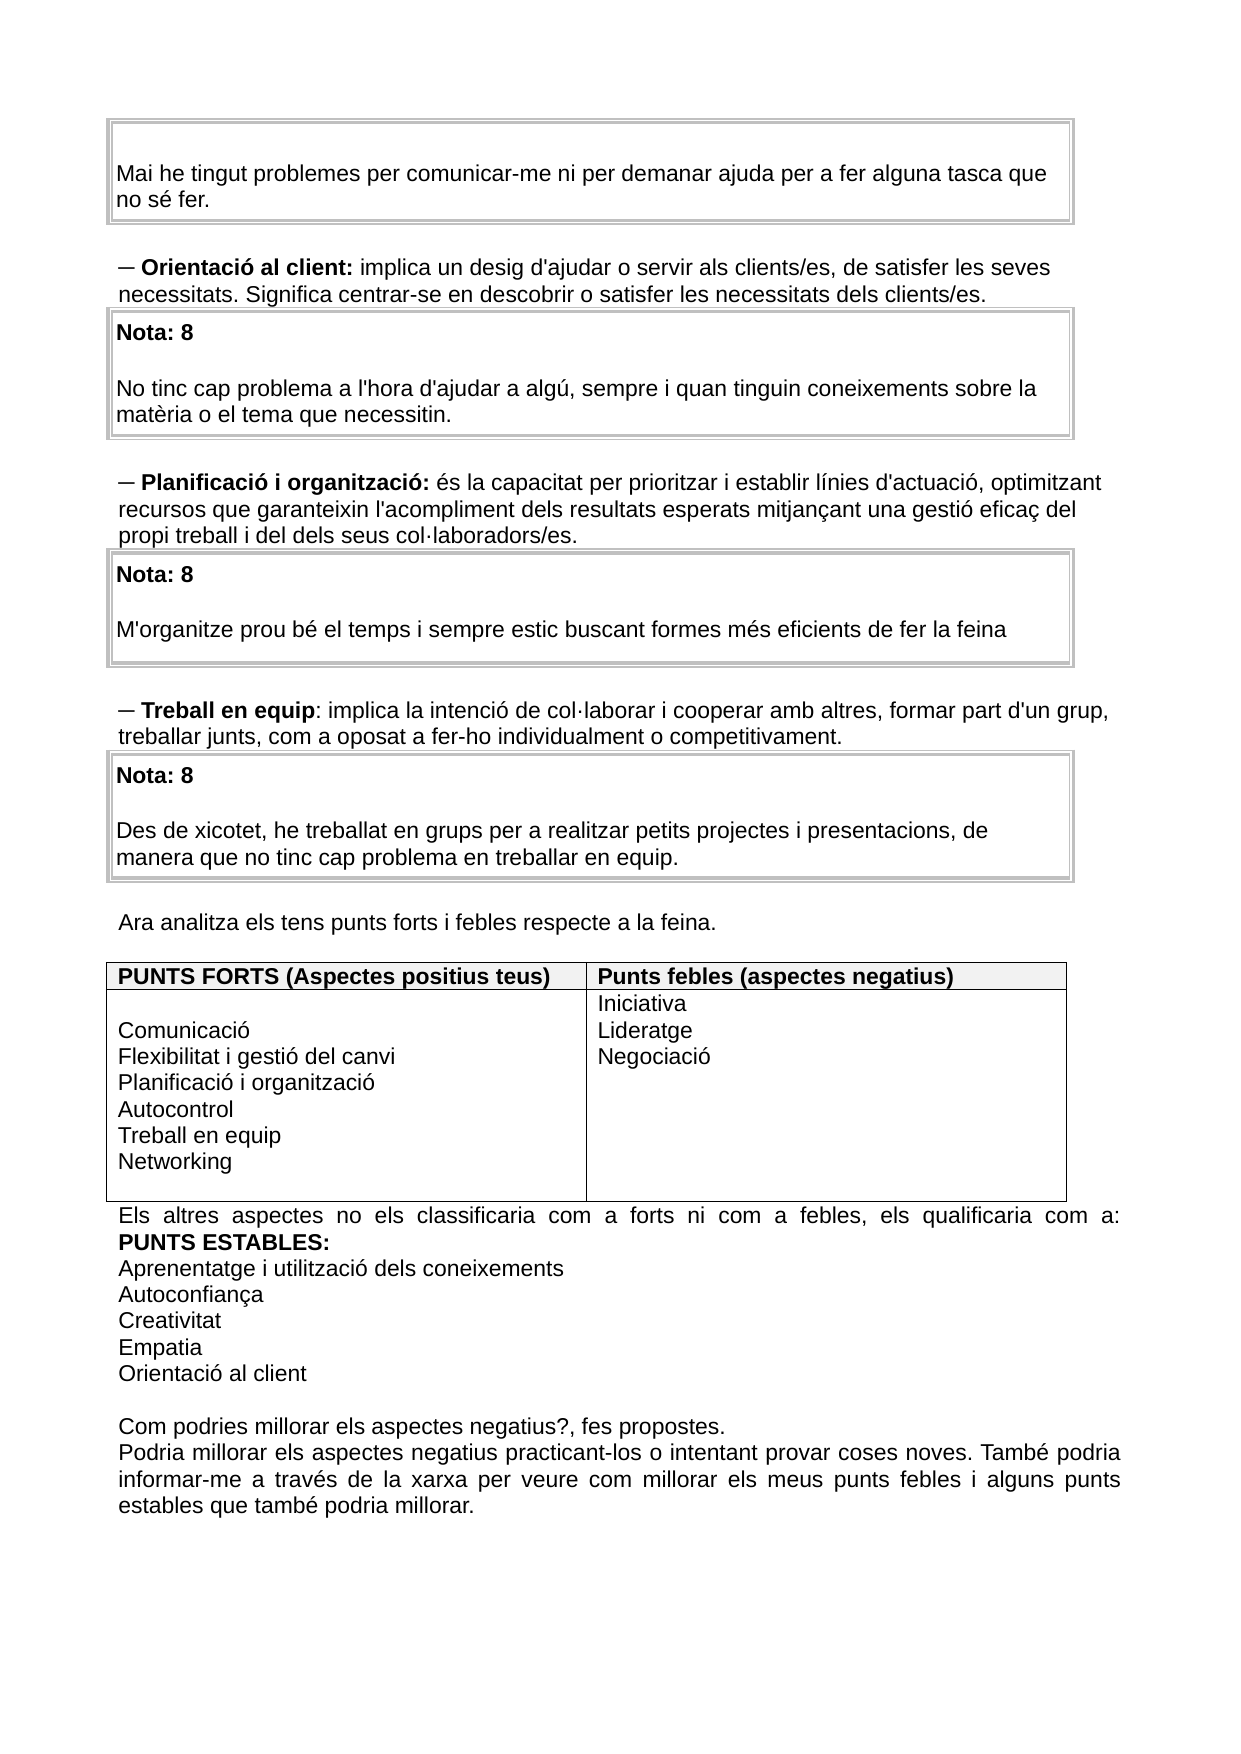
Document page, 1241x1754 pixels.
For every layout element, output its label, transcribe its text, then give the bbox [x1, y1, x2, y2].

text Ara analitza els tens punts forts i febles respecte a la feina. [118, 909, 1122, 935]
table_header PUNTS FORTS (Aspectes positius teus) [107, 963, 586, 989]
text ─ Orientació al client: implica un desig d'ajudar o servir als clients/es, de satisfer les seves necessitats. Significa centrar-se en descobrir o satisfer les necessitats dels clients/es. [118, 254, 1122, 307]
text Empatia [118, 1334, 1122, 1360]
table_header Mai he tingut problemes per comunicar-me ni per demanar ajuda per a fer alguna tasca que no sé fer. [113, 124, 1069, 219]
text ─ Planificació i organització: és la capacitat per prioritzar i establir línies d'actuació, optimitzant recursos que garanteixin l'acompliment dels resultats esperats mitjançant una gestió eficaç del propi treball i del dels seus col·laboradors/es. [118, 469, 1122, 548]
text Els altres aspectes no els classificaria com a forts ni com a febles, els qualificaria com a: PUNTS ESTABLES: [118, 1202, 1122, 1255]
table_header Nota: 8 M'organitze prou bé el temps i sempre estic buscant formes més eficients de fer la feina [113, 555, 1069, 661]
text Aprenentatge i utilització dels coneixements [118, 1255, 1122, 1281]
text Orientació al client [118, 1360, 1122, 1387]
table_cell Comunicació Flexibilitat i gestió del canvi Planificació i organització Autocontrol Treball en equip Networking [107, 990, 586, 1201]
text Creativitat [118, 1307, 1122, 1334]
text ─ Treball en equip: implica la intenció de col·laborar i cooperar amb altres, formar part d'un grup, treballar junts, com a oposat a fer-ho individualment o competitivament. [118, 697, 1122, 749]
table_header Nota: 8 Des de xicotet, he treballat en grups per a realitzar petits projectes i presentacions, de manera que no tinc cap problema en treballar en equip. [113, 756, 1069, 876]
text Com podries millorar els aspectes negatius?, fes propostes. [118, 1413, 1122, 1439]
table_header Nota: 8 No tinc cap problema a l'hora d'ajudar a algú, sempre i quan tinguin coneixements sobre la matèria o el tema que necessitin. [113, 313, 1069, 434]
text Autoconfiança [118, 1281, 1122, 1307]
text Podria millorar els aspectes negatius practicant-los o intentant provar coses noves. També podria informar-me a través de la xarxa per veure com millorar els meus punts febles i alguns punts estables que també podria millorar. [118, 1439, 1122, 1518]
table_cell Iniciativa Lideratge Negociació [587, 990, 1066, 1201]
table_header Punts febles (aspectes negatius) [587, 963, 1066, 989]
